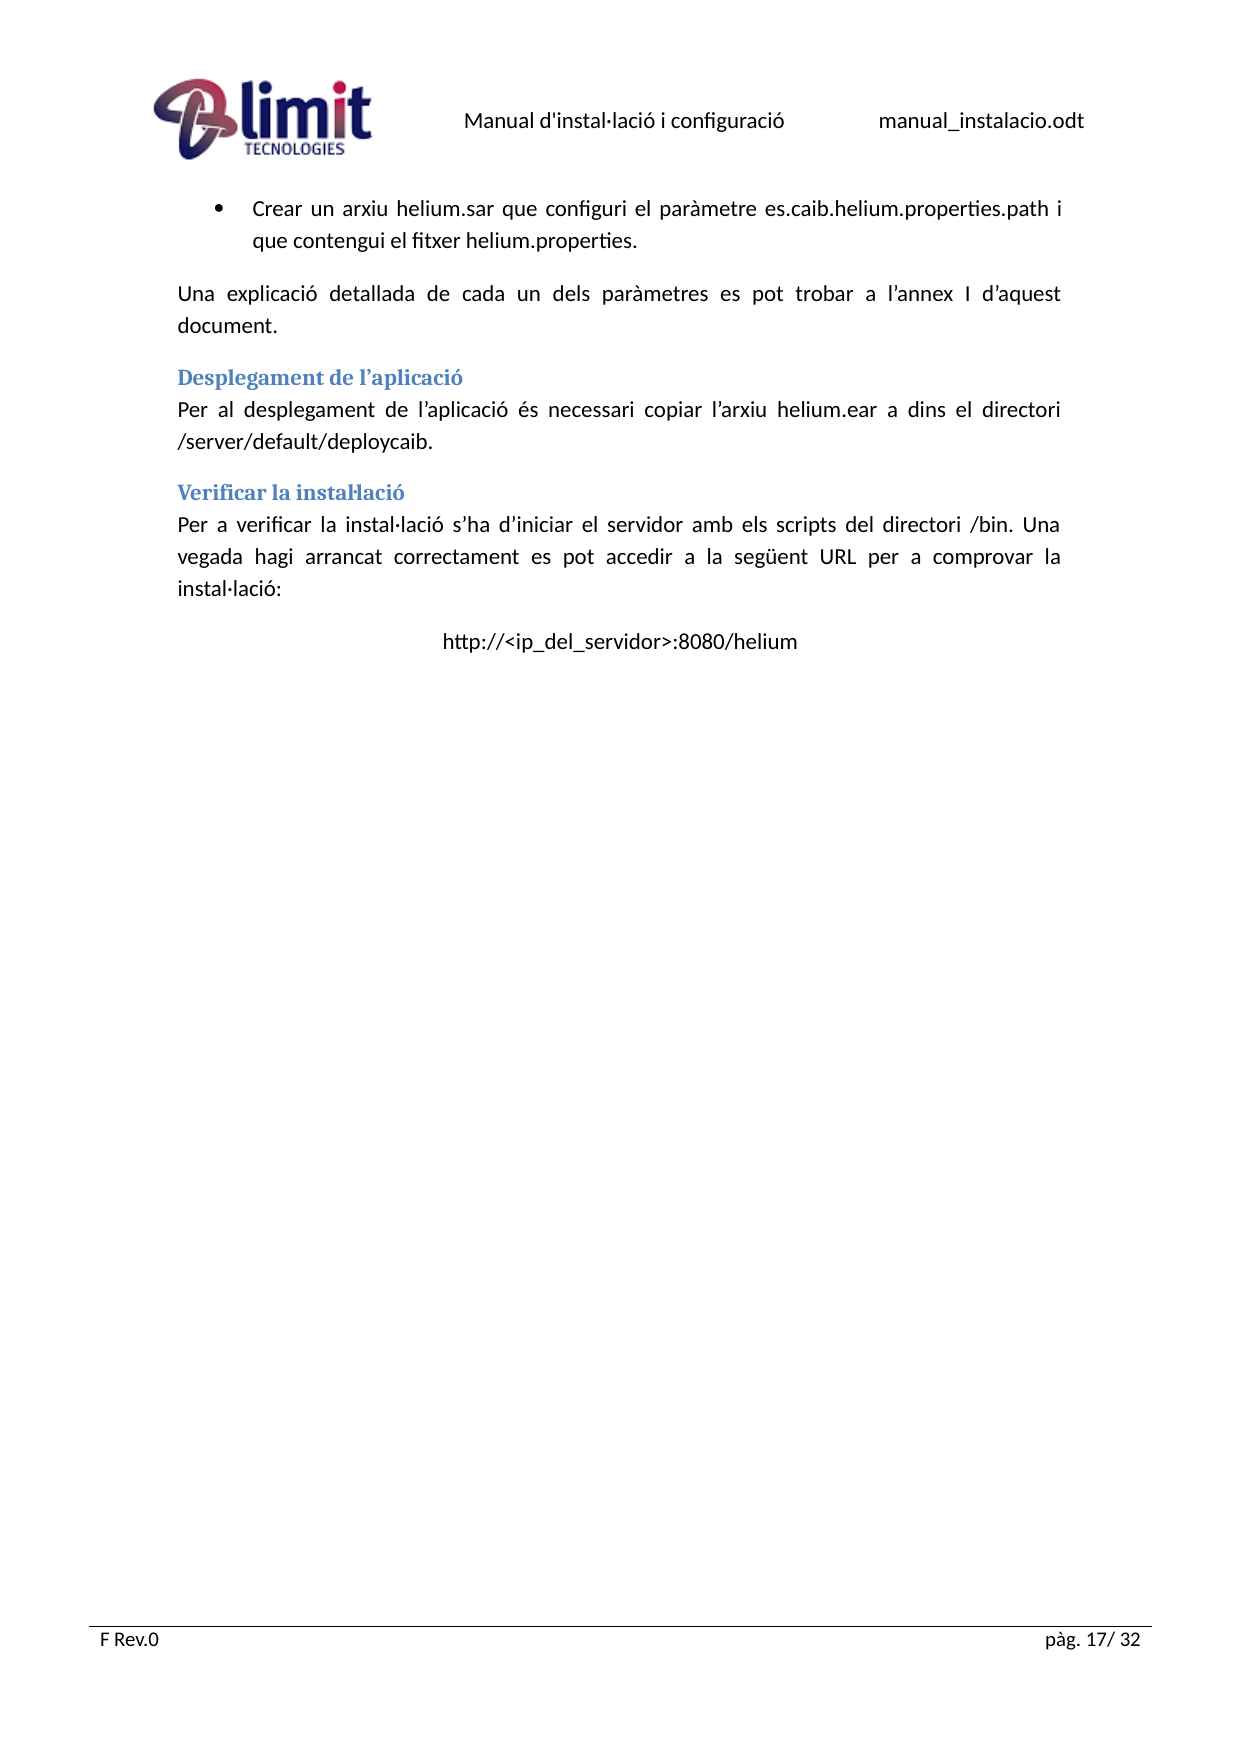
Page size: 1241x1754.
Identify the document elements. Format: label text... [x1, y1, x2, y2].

text Per a verificar la instal·lació s’ha d’iniciar el servidor amb els scripts del directori /bin. Una vegada hagi arrancat correctament es pot accedir a la següent URL per a comprovar la instal·lació: [177, 510, 1063, 602]
picture [148, 73, 379, 166]
list Crear un arxiu helium.sar que configuri el paràmetre es.caib.helium.properties.path i que contengui el fitxer helium.properties. [215, 194, 1063, 254]
text http://<ip_del_servidor>:8080/helium [177, 627, 1063, 656]
text Una explicació detallada de cada un dels paràmetres es pot trobar a l’annex I d’aquest document. [177, 279, 1063, 339]
subtitle Desplegament de l’aplicació [177, 364, 1063, 391]
subtitle Verificar la instal·lació [177, 480, 1063, 506]
text Per al desplegament de l’aplicació és necessari copiar l’arxiu helium.ear a dins el directori /server/default/deploycaib. [177, 395, 1063, 455]
